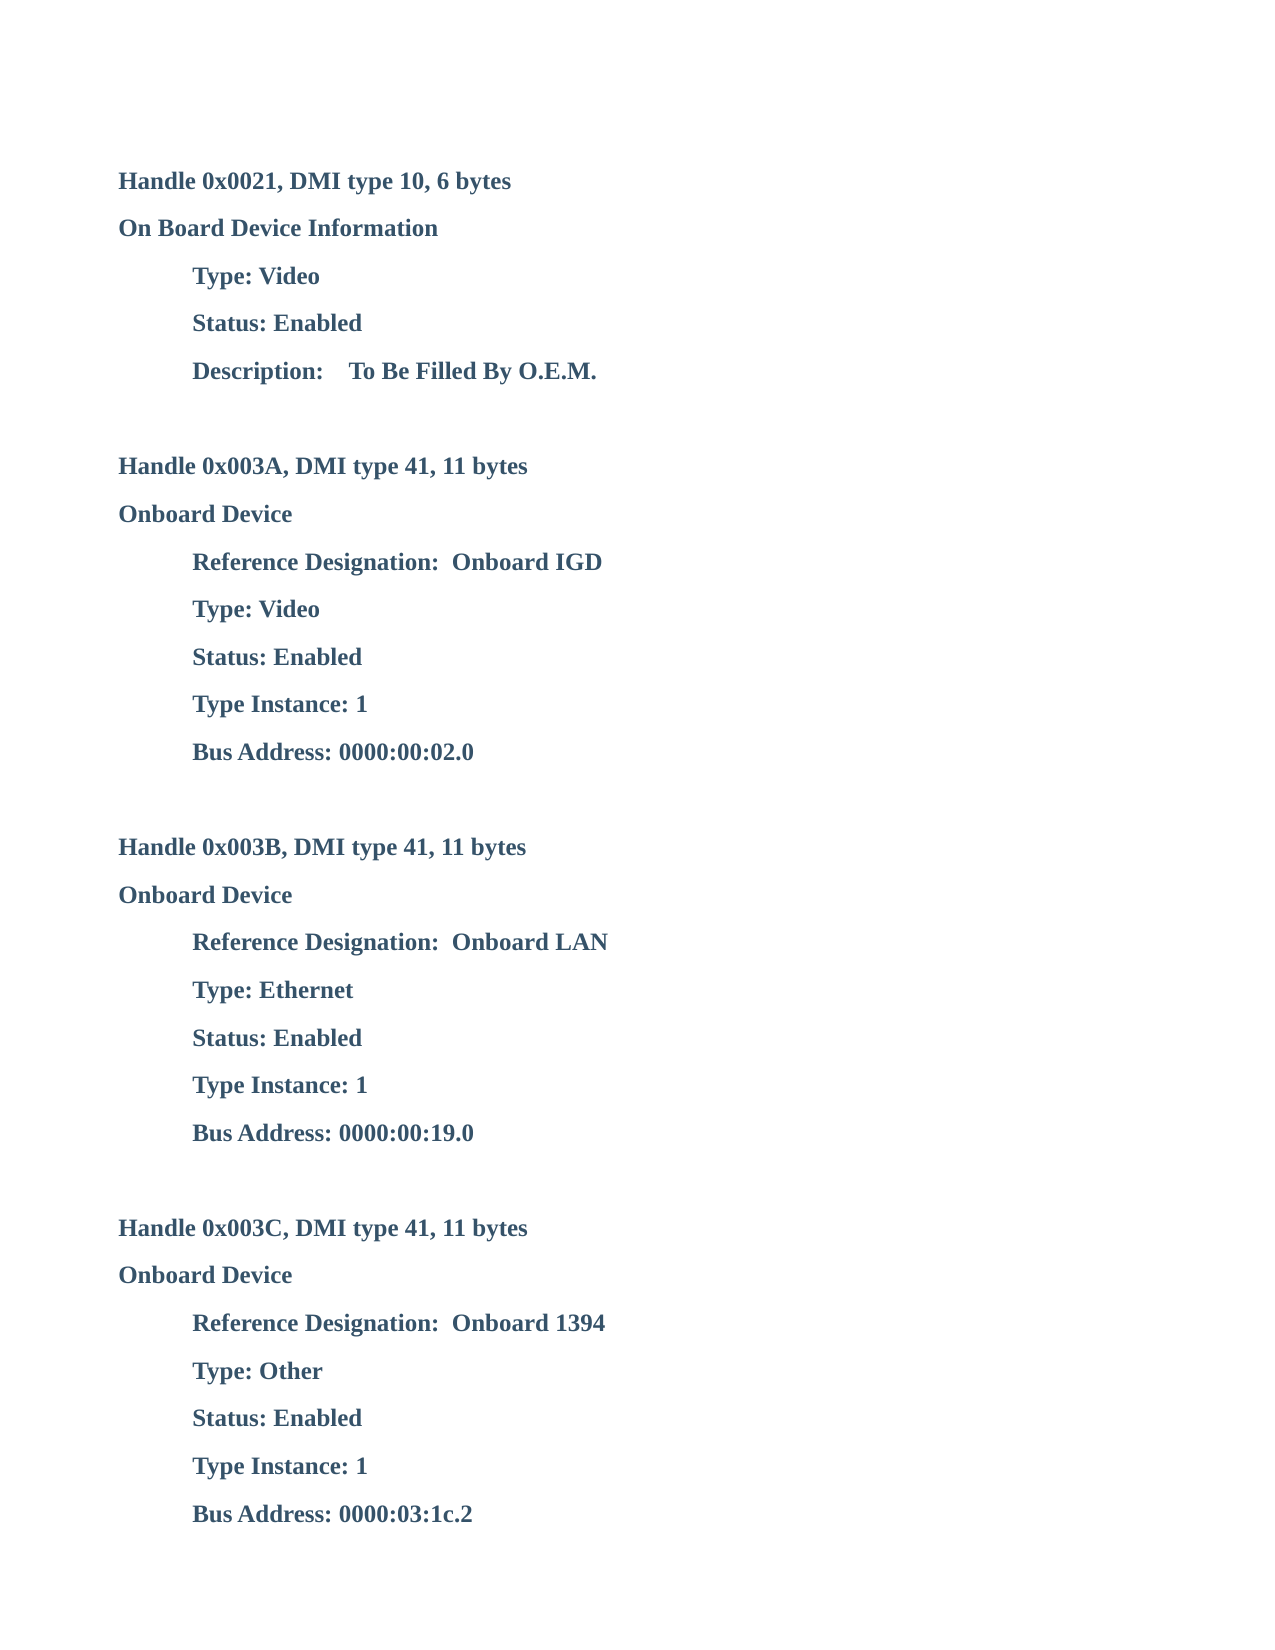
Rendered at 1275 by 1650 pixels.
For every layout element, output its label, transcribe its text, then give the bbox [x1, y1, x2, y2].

text Type Instance: 1 [118, 689, 1157, 718]
text Status: Enabled [118, 1403, 1157, 1432]
text Type Instance: 1 [118, 1451, 1157, 1480]
text Bus Address: 0000:03:1c.2 [118, 1499, 1157, 1527]
text Onboard Device [118, 499, 1157, 528]
text Type: Other [118, 1356, 1157, 1384]
text Status: Enabled [118, 308, 1157, 337]
text Onboard Device [118, 1261, 1157, 1289]
text On Board Device Information [118, 213, 1157, 242]
text Type: Video [118, 594, 1157, 623]
text Type: Video [118, 261, 1157, 290]
text Status: Enabled [118, 642, 1157, 671]
text Handle 0x003A, DMI type 41, 11 bytes [118, 451, 1157, 480]
text Bus Address: 0000:00:19.0 [118, 1118, 1157, 1147]
text Type Instance: 1 [118, 1070, 1157, 1099]
text Handle 0x0021, DMI type 10, 6 bytes [118, 166, 1157, 194]
text Handle 0x003B, DMI type 41, 11 bytes [118, 832, 1157, 861]
text Reference Designation: Onboard 1394 [118, 1308, 1157, 1337]
text Status: Enabled [118, 1023, 1157, 1051]
text Onboard Device [118, 880, 1157, 908]
text Type: Ethernet [118, 975, 1157, 1004]
text Reference Designation: Onboard LAN [118, 927, 1157, 956]
text Bus Address: 0000:00:02.0 [118, 737, 1157, 766]
text Reference Designation: Onboard IGD [118, 547, 1157, 575]
text Description: To Be Filled By O.E.M. [118, 356, 1157, 385]
text Handle 0x003C, DMI type 41, 11 bytes [118, 1213, 1157, 1242]
